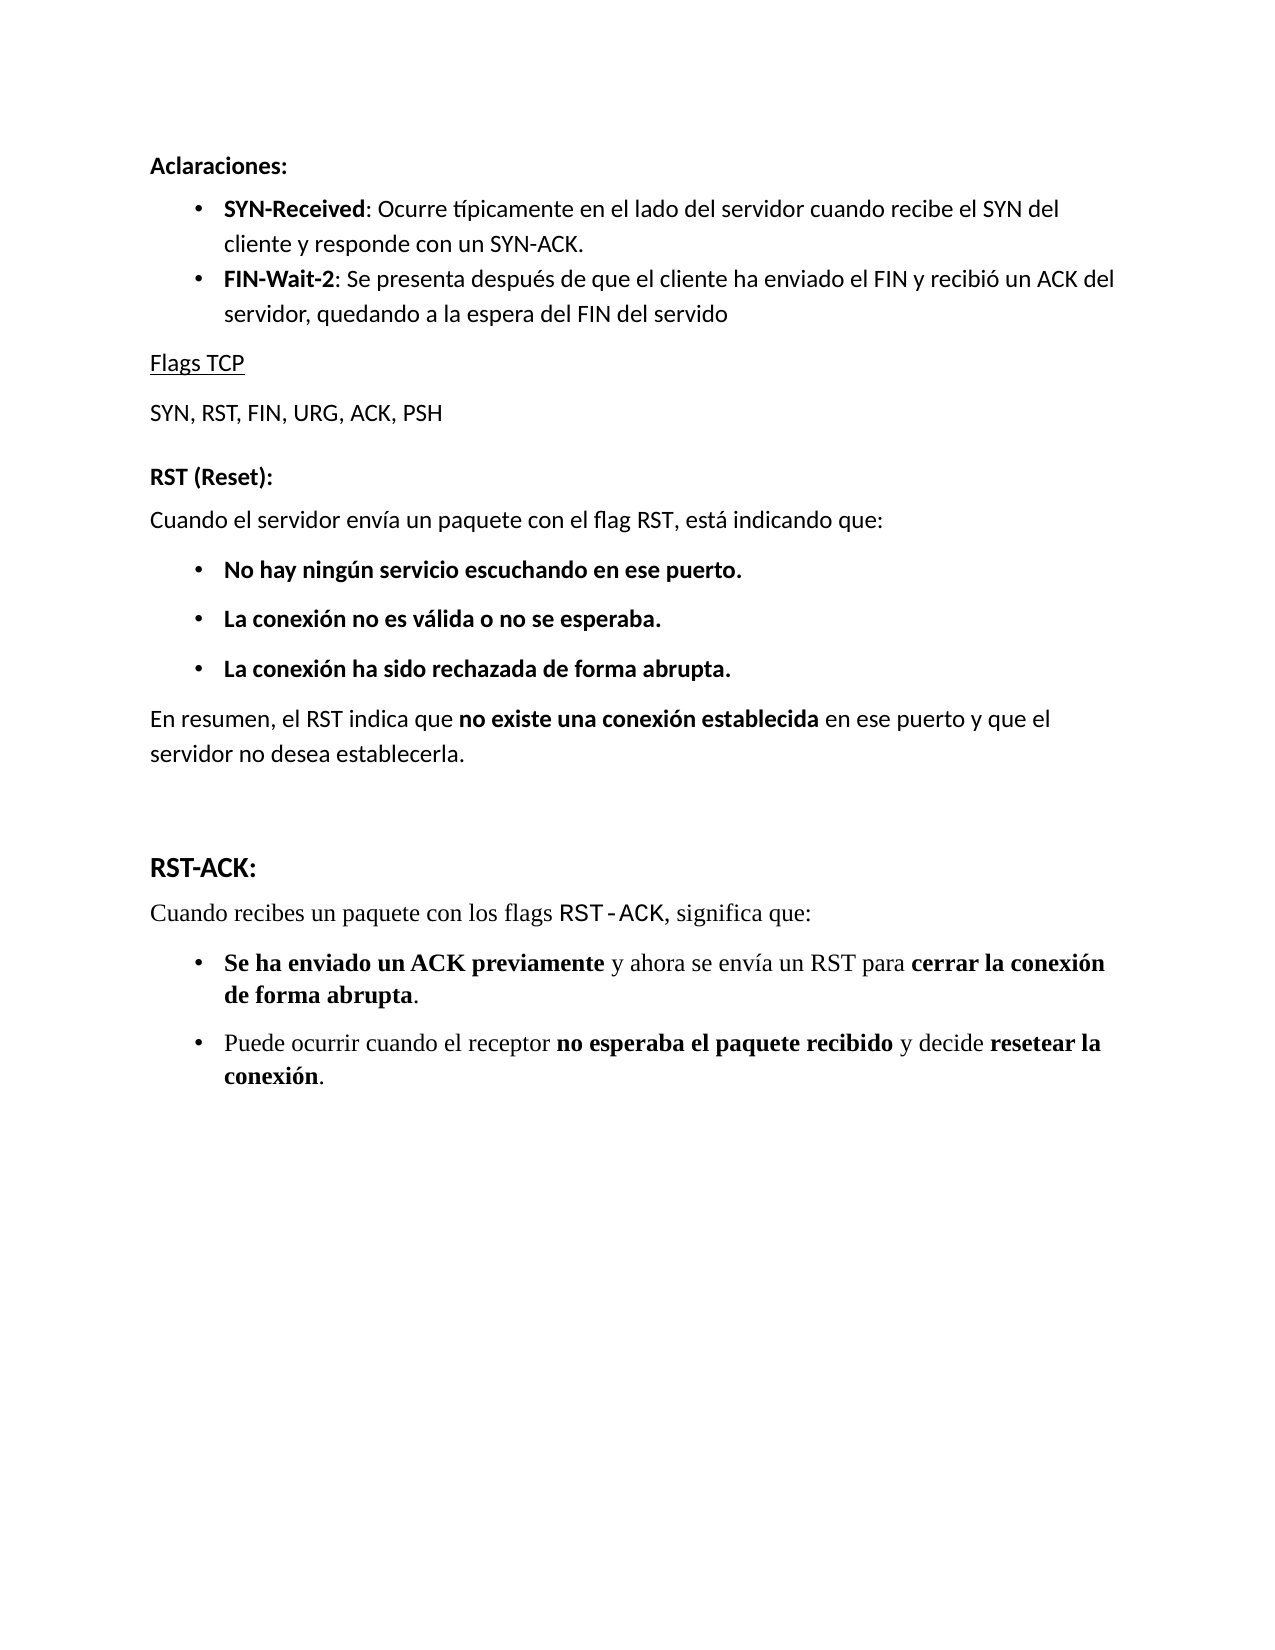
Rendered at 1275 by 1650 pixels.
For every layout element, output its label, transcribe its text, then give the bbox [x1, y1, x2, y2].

list La conexión no es válida o no se esperaba. [194, 603, 1125, 634]
list Se ha enviado un ACK previamente y ahora se envía un RST para cerrar la conexión de forma abrupta. [194, 948, 1125, 1009]
list Puede ocurrir cuando el receptor no esperaba el paquete recibido y decide resetear la conexión. [194, 1028, 1125, 1090]
text En resumen, el RST indica que no existe una conexión establecida en ese puerto y que el servidor no desea establecerla. [150, 703, 1125, 768]
list FIN-Wait-2: Se presenta después de que el cliente ha enviado el FIN y recibió un ACK del servidor, quedando a la espera del FIN del servido [194, 263, 1125, 328]
text Cuando recibes un paquete con los flags RST-ACK, significa que: [150, 898, 1125, 928]
list SYN-Received: Ocurre típicamente en el lado del servidor cuando recibe el SYN del cliente y responde con un SYN-ACK. [194, 193, 1125, 258]
list No hay ningún servicio escuchando en ese puerto. [194, 554, 1125, 584]
text Flags TCP [150, 348, 1125, 378]
text Cuando el servidor envía un paquete con el flag RST, está indicando que: [150, 504, 1125, 535]
subtitle RST-ACK: [150, 849, 1125, 885]
subtitle RST (Reset): [150, 461, 1125, 492]
subtitle Aclaraciones: [150, 150, 1125, 181]
list La conexión ha sido rechazada de forma abrupta. [194, 653, 1125, 684]
text SYN, RST, FIN, URG, ACK, PSH [150, 397, 1125, 428]
